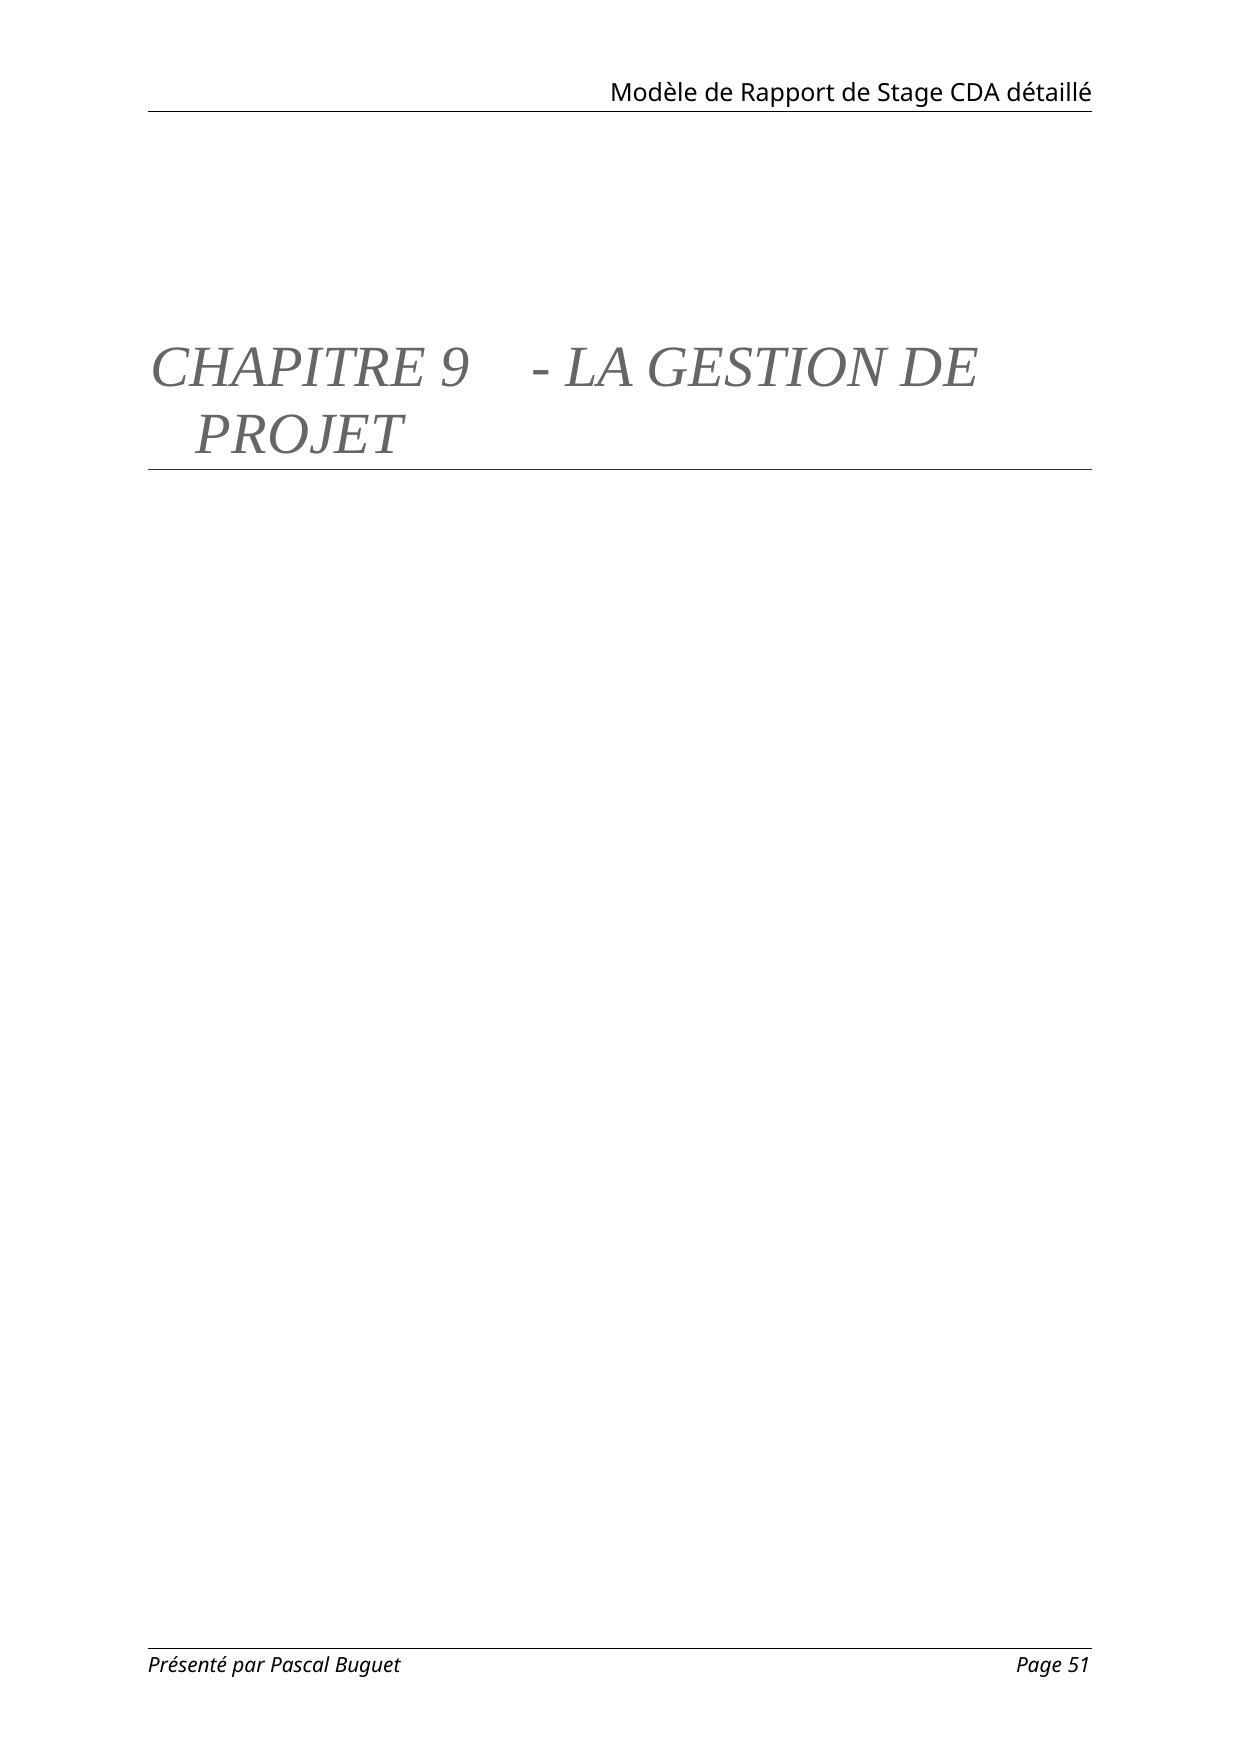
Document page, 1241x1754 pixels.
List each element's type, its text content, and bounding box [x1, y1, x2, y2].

subtitle - La gestion de projet [148, 329, 1092, 469]
